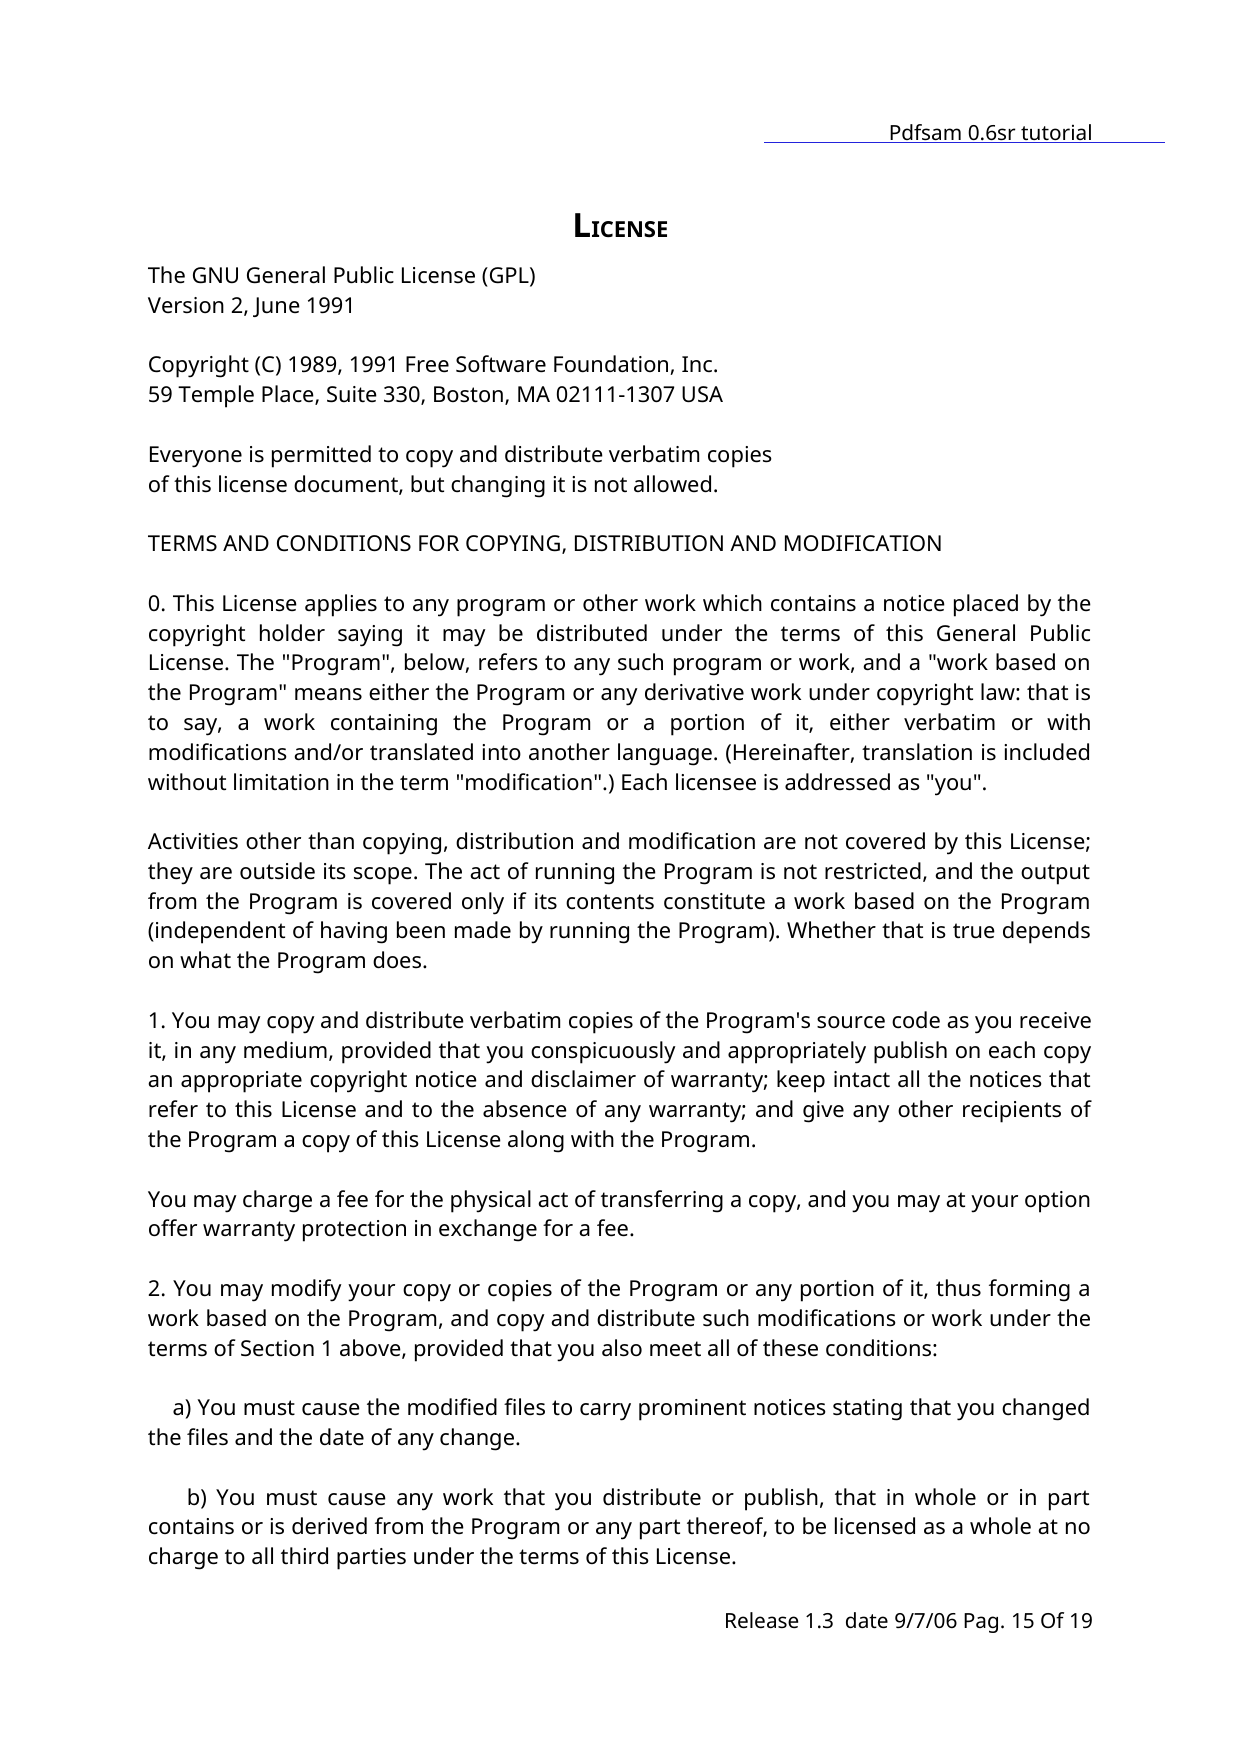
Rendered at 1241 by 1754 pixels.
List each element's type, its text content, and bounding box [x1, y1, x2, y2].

text Copyright (C) 1989, 1991 Free Software Foundation, Inc. [148, 349, 1093, 379]
text 0. This License applies to any program or other work which contains a notice placed by the copyright holder saying it may be distributed under the terms of this General Public License. The "Program", below, refers to any such program or work, and a "work based on the Program" means either the Program or any derivative work under copyright law: that is to say, a work containing the Program or a portion of it, either verbatim or with modifications and/or translated into another language. (Hereinafter, translation is included without limitation in the term "modification".) Each licensee is addressed as "you". [148, 588, 1093, 796]
text License [148, 202, 1093, 247]
text Activities other than copying, distribution and modification are not covered by this License; they are outside its scope. The act of running the Program is not restricted, and the output from the Program is covered only if its contents constitute a work based on the Program (independent of having been made by running the Program). Whether that is true depends on what the Program does. [148, 826, 1093, 975]
text b) You must cause any work that you distribute or publish, that in whole or in part contains or is derived from the Program or any part thereof, to be licensed as a whole at no charge to all third parties under the terms of this License. [148, 1481, 1093, 1571]
text 59 Temple Place, Suite 330, Boston, MA 02111-1307 USA [148, 379, 1093, 409]
text 1. You may copy and distribute verbatim copies of the Program's source code as you receive it, in any medium, provided that you conspicuously and appropriately publish on each copy an appropriate copyright notice and disclaimer of warranty; keep intact all the notices that refer to this License and to the absence of any warranty; and give any other recipients of the Program a copy of this License along with the Program. [148, 1005, 1093, 1154]
text a) You must cause the modified files to carry prominent notices stating that you changed the files and the date of any change. [148, 1392, 1093, 1452]
text of this license document, but changing it is not allowed. [148, 468, 1093, 498]
text 2. You may modify your copy or copies of the Program or any portion of it, thus forming a work based on the Program, and copy and distribute such modifications or work under the terms of Section 1 above, provided that you also meet all of these conditions: [148, 1273, 1093, 1362]
text Version 2, June 1991 [148, 290, 1093, 319]
text The GNU General Public License (GPL) [148, 260, 1093, 290]
text You may charge a fee for the physical act of transferring a copy, and you may at your option offer warranty protection in exchange for a fee. [148, 1183, 1093, 1243]
text TERMS AND CONDITIONS FOR COPYING, DISTRIBUTION AND MODIFICATION [148, 528, 1093, 558]
text Everyone is permitted to copy and distribute verbatim copies [148, 439, 1093, 468]
